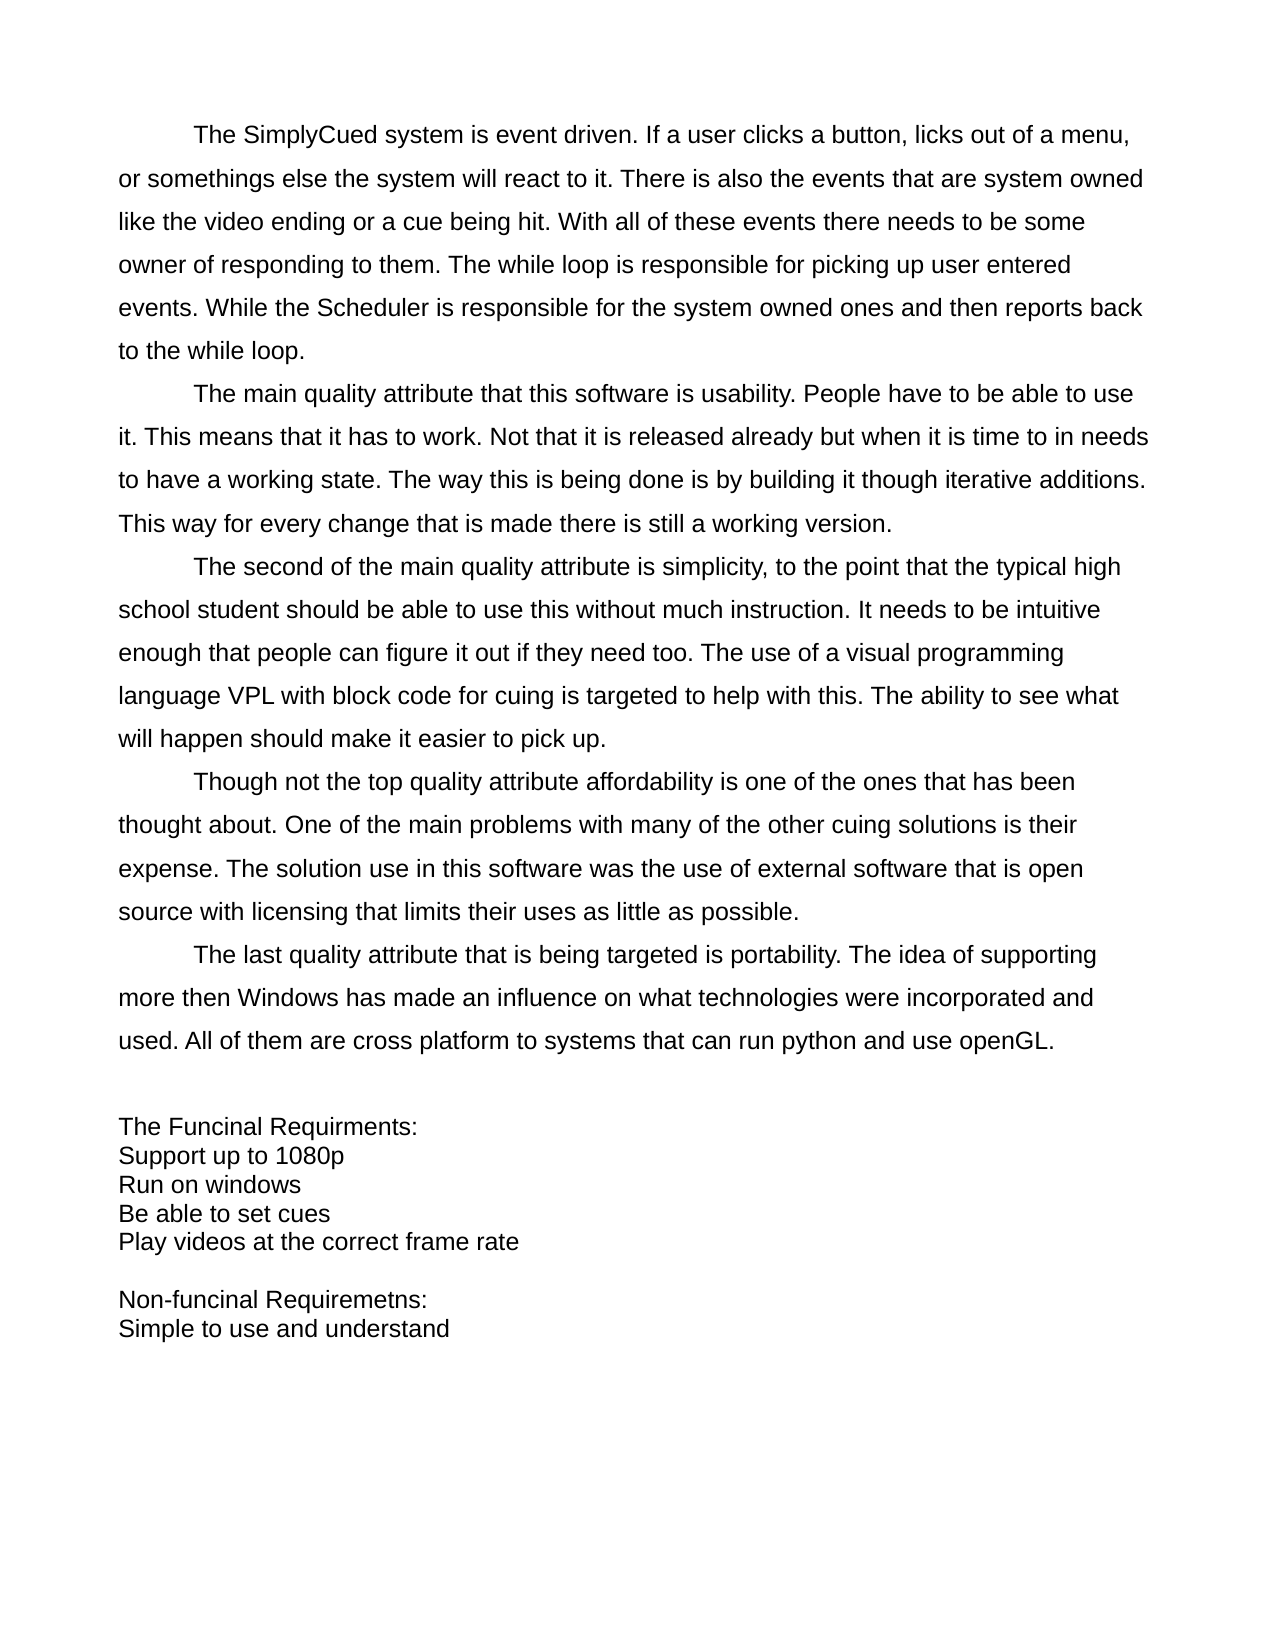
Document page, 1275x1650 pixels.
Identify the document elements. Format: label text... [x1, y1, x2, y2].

text The SimplyCued system is event driven. If a user clicks a button, licks out of a menu, or somethings else the system will react to it. There is also the events that are system owned like the video ending or a cue being hit. With all of these events there needs to be some owner of responding to them. The while loop is responsible for picking up user entered events. While the Scheduler is responsible for the system owned ones and then reports back to the while loop. [118, 118, 1157, 365]
text Be able to set cues [118, 1198, 1157, 1227]
text The last quality attribute that is being targeted is portability. The idea of supporting more then Windows has made an influence on what technologies were incorporated and used. All of them are cross platform to systems that can run python and use openGL. [118, 940, 1157, 1055]
text The second of the main quality attribute is simplicity, to the point that the typical high school student should be able to use this without much instruction. It needs to be intuitive enough that people can figure it out if they need too. The use of a visual programming language VPL with block code for cuing is targeted to help with this. The ability to see what will happen should make it easier to pick up. [118, 552, 1157, 753]
text Support up to 1080p [118, 1141, 1157, 1170]
text The main quality attribute that this software is usability. People have to be able to use it. This means that it has to work. Not that it is released already but when it is time to in needs to have a working state. The way this is being done is by building it though iterative additions. This way for every change that is made there is still a working version. [118, 379, 1157, 537]
text The Funcinal Requirments: [118, 1112, 1157, 1141]
text Simple to use and understand [118, 1313, 1157, 1342]
text Though not the top quality attribute affordability is one of the ones that has been thought about. One of the main problems with many of the other cuing solutions is their expense. The solution use in this software was the use of external software that is open source with licensing that limits their uses as little as possible. [118, 767, 1157, 925]
text Run on windows [118, 1170, 1157, 1198]
text Play videos at the correct frame rate [118, 1227, 1157, 1256]
text Non-funcinal Requiremetns: [118, 1285, 1157, 1313]
